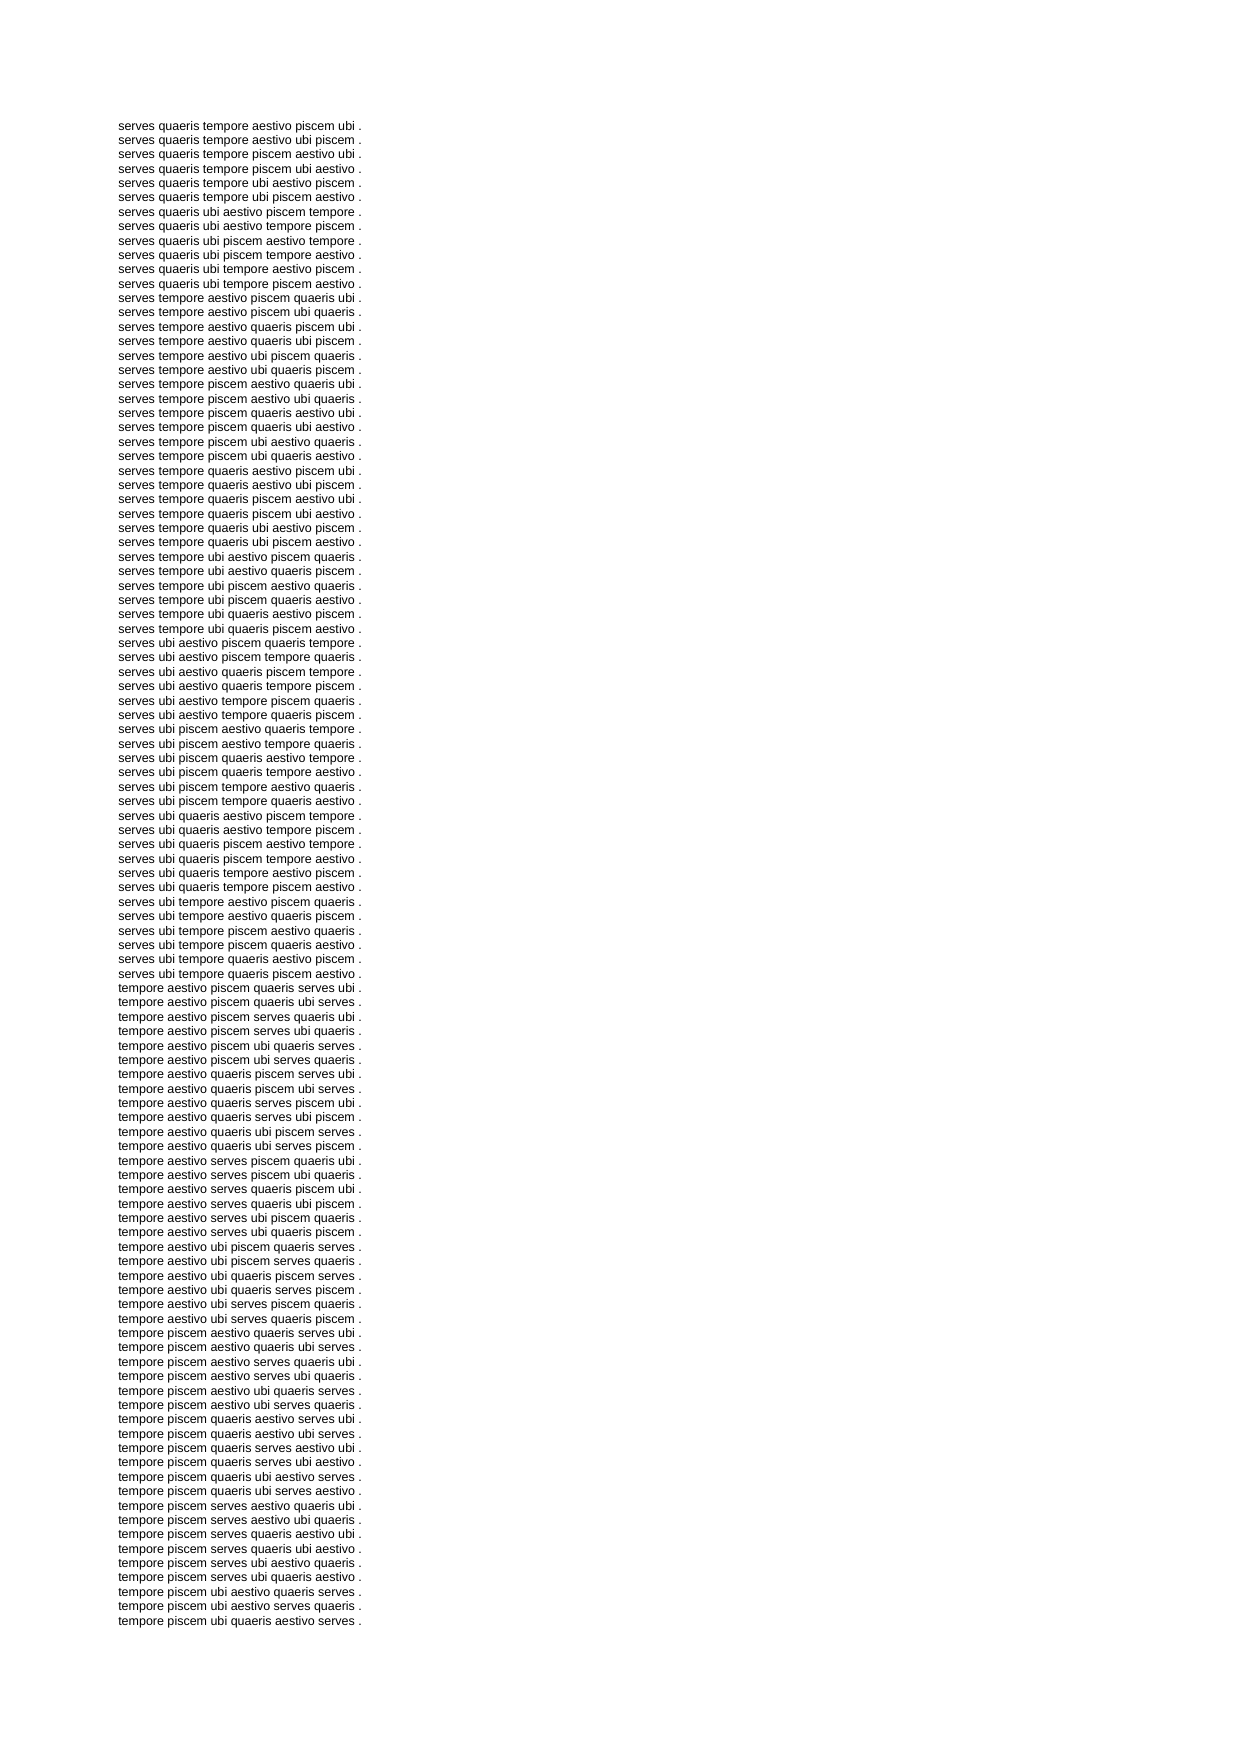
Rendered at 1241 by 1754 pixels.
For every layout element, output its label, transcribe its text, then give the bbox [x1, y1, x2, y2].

text serves quaeris tempore piscem ubi aestivo . [118, 161, 1122, 176]
text serves quaeris tempore ubi piscem aestivo . [118, 190, 1122, 204]
text serves tempore quaeris piscem ubi aestivo . [118, 506, 1122, 521]
text serves ubi tempore aestivo piscem quaeris . [118, 894, 1122, 909]
text serves tempore ubi piscem quaeris aestivo . [118, 592, 1122, 607]
text serves ubi tempore quaeris aestivo piscem . [118, 952, 1122, 966]
text serves tempore aestivo quaeris piscem ubi . [118, 319, 1122, 334]
text tempore aestivo piscem quaeris ubi serves . [118, 995, 1122, 1009]
text serves tempore piscem quaeris ubi aestivo . [118, 420, 1122, 434]
text tempore piscem quaeris aestivo ubi serves . [118, 1426, 1122, 1441]
text serves tempore aestivo quaeris ubi piscem . [118, 334, 1122, 348]
text serves tempore piscem aestivo ubi quaeris . [118, 391, 1122, 406]
text tempore piscem aestivo serves ubi quaeris . [118, 1369, 1122, 1383]
text tempore piscem quaeris serves aestivo ubi . [118, 1441, 1122, 1455]
text serves tempore ubi aestivo piscem quaeris . [118, 549, 1122, 564]
text serves quaeris ubi tempore piscem aestivo . [118, 276, 1122, 291]
text serves ubi piscem quaeris tempore aestivo . [118, 765, 1122, 779]
text serves ubi aestivo quaeris tempore piscem . [118, 679, 1122, 693]
text tempore aestivo quaeris piscem serves ubi . [118, 1067, 1122, 1081]
text serves ubi aestivo quaeris piscem tempore . [118, 664, 1122, 679]
text serves quaeris ubi piscem aestivo tempore . [118, 233, 1122, 247]
text tempore piscem ubi aestivo serves quaeris . [118, 1599, 1122, 1613]
text tempore aestivo ubi piscem quaeris serves . [118, 1239, 1122, 1254]
text serves ubi quaeris piscem tempore aestivo . [118, 851, 1122, 866]
text tempore piscem quaeris aestivo serves ubi . [118, 1412, 1122, 1426]
text tempore piscem quaeris ubi serves aestivo . [118, 1484, 1122, 1498]
text tempore piscem serves quaeris aestivo ubi . [118, 1527, 1122, 1541]
text serves tempore aestivo ubi piscem quaeris . [118, 348, 1122, 362]
text serves quaeris tempore piscem aestivo ubi . [118, 147, 1122, 161]
text serves ubi aestivo piscem quaeris tempore . [118, 636, 1122, 650]
text serves ubi tempore quaeris piscem aestivo . [118, 966, 1122, 981]
text tempore piscem aestivo ubi quaeris serves . [118, 1383, 1122, 1397]
text tempore aestivo ubi serves piscem quaeris . [118, 1297, 1122, 1311]
text tempore piscem serves quaeris ubi aestivo . [118, 1541, 1122, 1556]
text tempore aestivo serves piscem ubi quaeris . [118, 1167, 1122, 1182]
text tempore aestivo piscem serves ubi quaeris . [118, 1024, 1122, 1038]
text serves tempore quaeris aestivo piscem ubi . [118, 463, 1122, 477]
text tempore piscem aestivo quaeris ubi serves . [118, 1340, 1122, 1354]
text serves ubi piscem aestivo tempore quaeris . [118, 736, 1122, 751]
text tempore piscem quaeris ubi aestivo serves . [118, 1469, 1122, 1484]
text tempore piscem serves aestivo ubi quaeris . [118, 1512, 1122, 1527]
text serves tempore ubi piscem aestivo quaeris . [118, 578, 1122, 592]
text tempore aestivo quaeris piscem ubi serves . [118, 1081, 1122, 1096]
text tempore aestivo ubi piscem serves quaeris . [118, 1254, 1122, 1268]
text tempore aestivo quaeris ubi serves piscem . [118, 1139, 1122, 1153]
text serves ubi quaeris aestivo tempore piscem . [118, 822, 1122, 837]
text tempore aestivo serves ubi piscem quaeris . [118, 1211, 1122, 1225]
text serves tempore quaeris aestivo ubi piscem . [118, 477, 1122, 492]
text serves quaeris tempore aestivo piscem ubi . [118, 118, 1122, 132]
text serves tempore ubi quaeris aestivo piscem . [118, 607, 1122, 621]
text serves quaeris ubi aestivo tempore piscem . [118, 219, 1122, 233]
text tempore piscem aestivo ubi serves quaeris . [118, 1397, 1122, 1412]
text serves quaeris ubi piscem tempore aestivo . [118, 247, 1122, 262]
text serves quaeris tempore aestivo ubi piscem . [118, 132, 1122, 147]
text serves tempore ubi quaeris piscem aestivo . [118, 621, 1122, 636]
text serves ubi tempore aestivo quaeris piscem . [118, 909, 1122, 923]
text serves ubi piscem tempore aestivo quaeris . [118, 779, 1122, 794]
text tempore piscem ubi quaeris aestivo serves . [118, 1613, 1122, 1627]
text serves tempore quaeris ubi piscem aestivo . [118, 535, 1122, 549]
text serves ubi piscem quaeris aestivo tempore . [118, 751, 1122, 765]
text tempore piscem aestivo serves quaeris ubi . [118, 1354, 1122, 1369]
text serves ubi aestivo piscem tempore quaeris . [118, 650, 1122, 664]
text serves ubi quaeris piscem aestivo tempore . [118, 837, 1122, 851]
text tempore piscem serves ubi quaeris aestivo . [118, 1570, 1122, 1584]
text serves ubi piscem aestivo quaeris tempore . [118, 722, 1122, 736]
text serves tempore aestivo piscem quaeris ubi . [118, 291, 1122, 305]
text serves ubi tempore piscem aestivo quaeris . [118, 923, 1122, 937]
text serves tempore piscem quaeris aestivo ubi . [118, 406, 1122, 420]
text tempore aestivo piscem ubi quaeris serves . [118, 1038, 1122, 1052]
text tempore aestivo piscem serves quaeris ubi . [118, 1009, 1122, 1024]
text tempore aestivo piscem ubi serves quaeris . [118, 1052, 1122, 1067]
text tempore piscem ubi aestivo quaeris serves . [118, 1584, 1122, 1599]
text serves ubi piscem tempore quaeris aestivo . [118, 794, 1122, 808]
text serves quaeris ubi aestivo piscem tempore . [118, 204, 1122, 219]
text tempore piscem serves aestivo quaeris ubi . [118, 1498, 1122, 1512]
text serves tempore piscem aestivo quaeris ubi . [118, 377, 1122, 391]
text tempore aestivo serves quaeris piscem ubi . [118, 1182, 1122, 1196]
text tempore piscem quaeris serves ubi aestivo . [118, 1455, 1122, 1469]
text tempore aestivo serves quaeris ubi piscem . [118, 1196, 1122, 1211]
text serves ubi aestivo tempore piscem quaeris . [118, 693, 1122, 707]
text tempore aestivo ubi quaeris serves piscem . [118, 1282, 1122, 1297]
text serves ubi quaeris aestivo piscem tempore . [118, 808, 1122, 822]
text serves tempore quaeris ubi aestivo piscem . [118, 521, 1122, 535]
text serves ubi aestivo tempore quaeris piscem . [118, 707, 1122, 722]
text tempore aestivo serves piscem quaeris ubi . [118, 1153, 1122, 1167]
text tempore aestivo piscem quaeris serves ubi . [118, 981, 1122, 995]
text tempore piscem aestivo quaeris serves ubi . [118, 1326, 1122, 1340]
text serves ubi quaeris tempore piscem aestivo . [118, 880, 1122, 894]
text serves tempore ubi aestivo quaeris piscem . [118, 564, 1122, 578]
text tempore piscem serves ubi aestivo quaeris . [118, 1556, 1122, 1570]
text serves tempore aestivo ubi quaeris piscem . [118, 362, 1122, 377]
text tempore aestivo quaeris ubi piscem serves . [118, 1124, 1122, 1139]
text serves quaeris tempore ubi aestivo piscem . [118, 176, 1122, 190]
text tempore aestivo ubi serves quaeris piscem . [118, 1311, 1122, 1326]
text tempore aestivo quaeris serves ubi piscem . [118, 1110, 1122, 1124]
text serves tempore aestivo piscem ubi quaeris . [118, 305, 1122, 319]
text tempore aestivo quaeris serves piscem ubi . [118, 1096, 1122, 1110]
text serves ubi quaeris tempore aestivo piscem . [118, 866, 1122, 880]
text serves tempore quaeris piscem aestivo ubi . [118, 492, 1122, 506]
text serves ubi tempore piscem quaeris aestivo . [118, 937, 1122, 952]
text tempore aestivo ubi quaeris piscem serves . [118, 1268, 1122, 1282]
text serves tempore piscem ubi quaeris aestivo . [118, 449, 1122, 463]
text serves tempore piscem ubi aestivo quaeris . [118, 434, 1122, 449]
text serves quaeris ubi tempore aestivo piscem . [118, 262, 1122, 276]
text tempore aestivo serves ubi quaeris piscem . [118, 1225, 1122, 1239]
